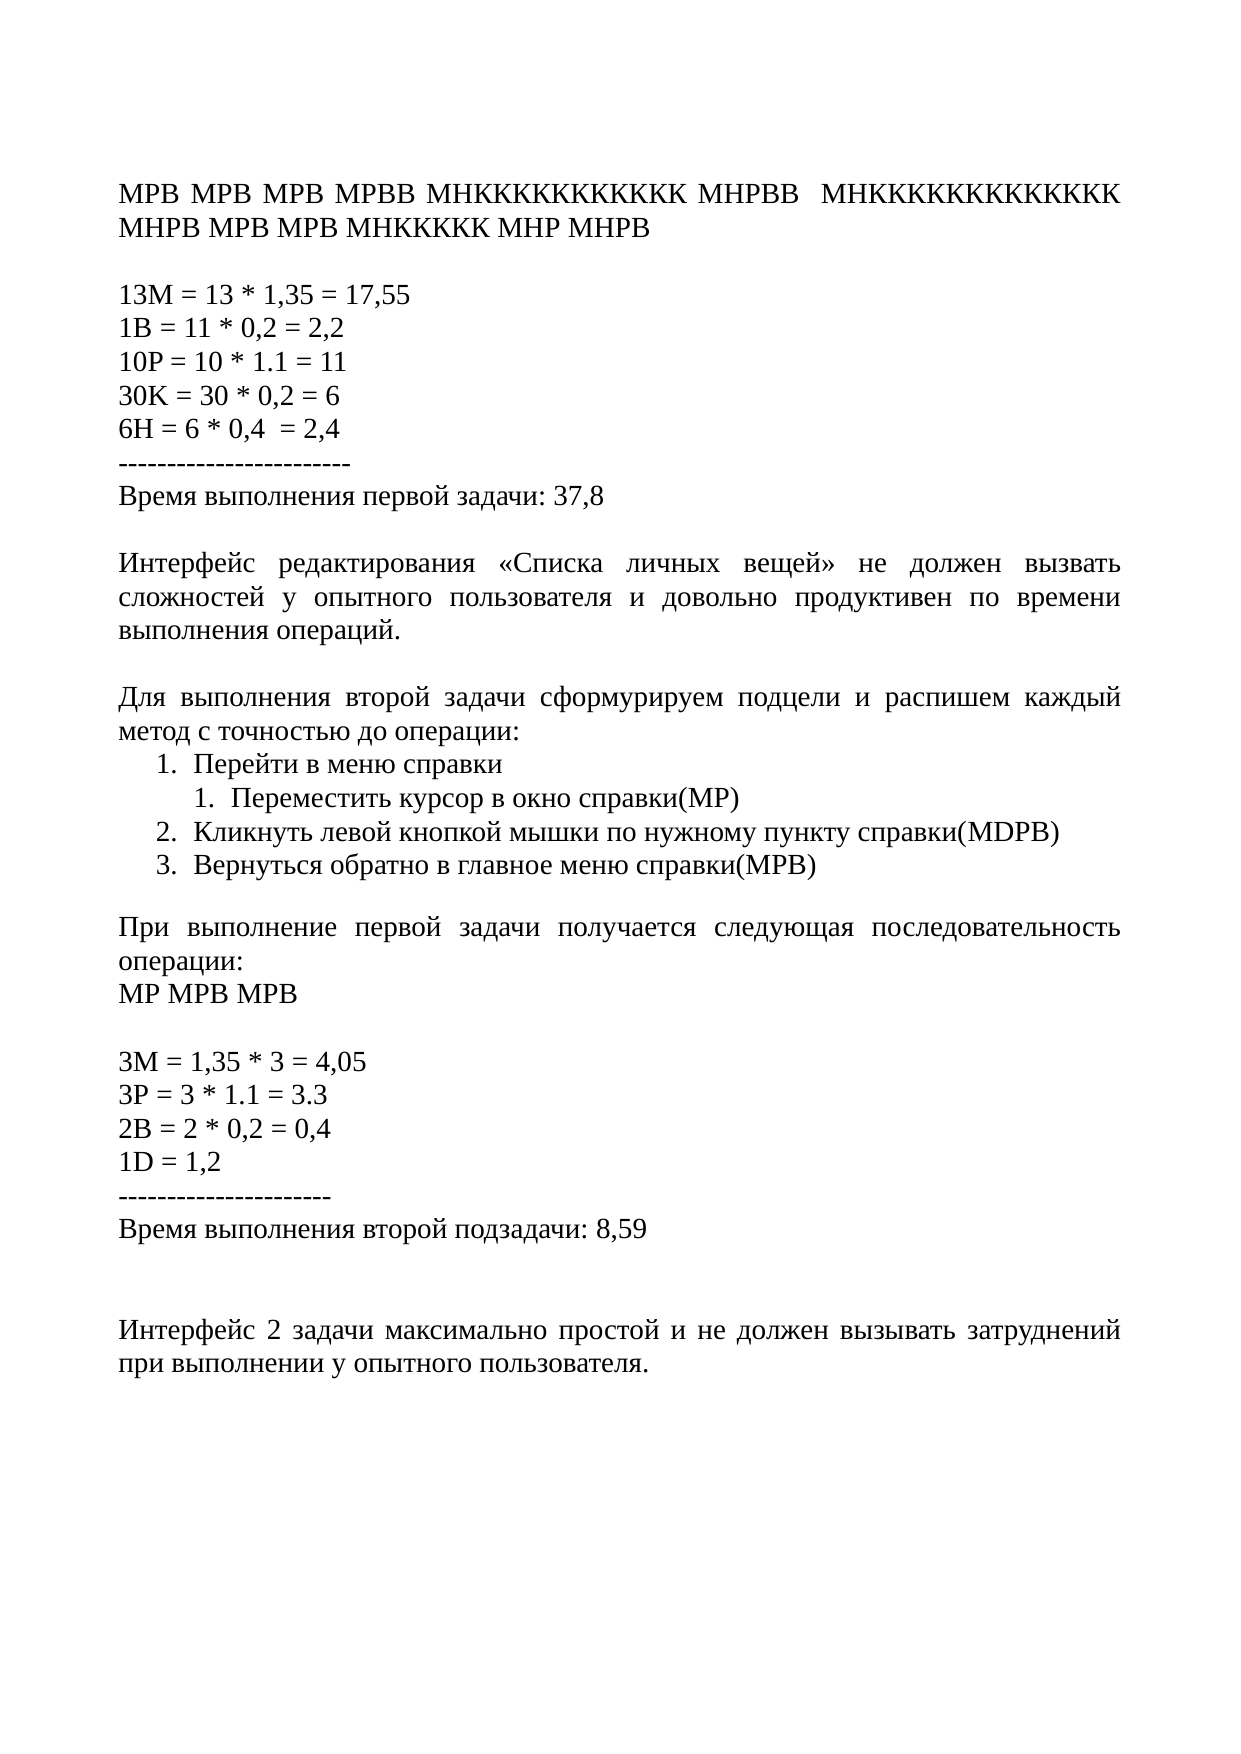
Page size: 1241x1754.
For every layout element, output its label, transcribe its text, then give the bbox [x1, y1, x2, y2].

text МРВ МРВ МРВ МРВВ МНККККККККККК МНРВВ МНККККККККККККК МНРВ МРВ МРВ МНККККК МНР МНРВ [118, 176, 1122, 243]
list Перейти в меню справки [156, 747, 1122, 780]
text При выполнение первой задачи получается следующая последовательность операции: [118, 909, 1122, 977]
text Время выполнения второй подзадачи: 8,59 [118, 1211, 1122, 1245]
text ---------------------- [118, 1178, 1122, 1211]
text 6Н = 6 * 0,4 = 2,4 [118, 411, 1122, 445]
text Для выполнения второй задачи сформурируем подцели и распишем каждый метод с точностью до операции: [118, 679, 1122, 747]
text ------------------------ [118, 445, 1122, 478]
text МР МРВ МРВ [118, 977, 1122, 1010]
text Интерфейс редактирования «Списка личных вещей» не должен вызвать сложностей у опытного пользователя и довольно продуктивен по времени выполнения операций. [118, 545, 1122, 646]
text 1B = 11 * 0,2 = 2,2 [118, 311, 1122, 344]
list Переместить курсор в окно справки(МР) [193, 780, 1122, 814]
text 3Р = 3 * 1.1 = 3.3 [118, 1077, 1122, 1111]
text 13M = 13 * 1,35 = 17,55 [118, 277, 1122, 311]
text 3М = 1,35 * 3 = 4,05 [118, 1044, 1122, 1077]
list Вернуться обратно в главное меню справки(МРВ) [156, 847, 1122, 881]
text Время выполнения первой задачи: 37,8 [118, 478, 1122, 512]
text Интерфейс 2 задачи максимально простой и не должен вызывать затруднений при выполнении у опытного пользователя. [118, 1312, 1122, 1379]
text 1D = 1,2 [118, 1144, 1122, 1178]
text 30K = 30 * 0,2 = 6 [118, 378, 1122, 411]
text 10P = 10 * 1.1 = 11 [118, 344, 1122, 378]
list Кликнуть левой кнопкой мышки по нужному пункту справки(МDРВ) [156, 814, 1122, 847]
text 2В = 2 * 0,2 = 0,4 [118, 1111, 1122, 1144]
